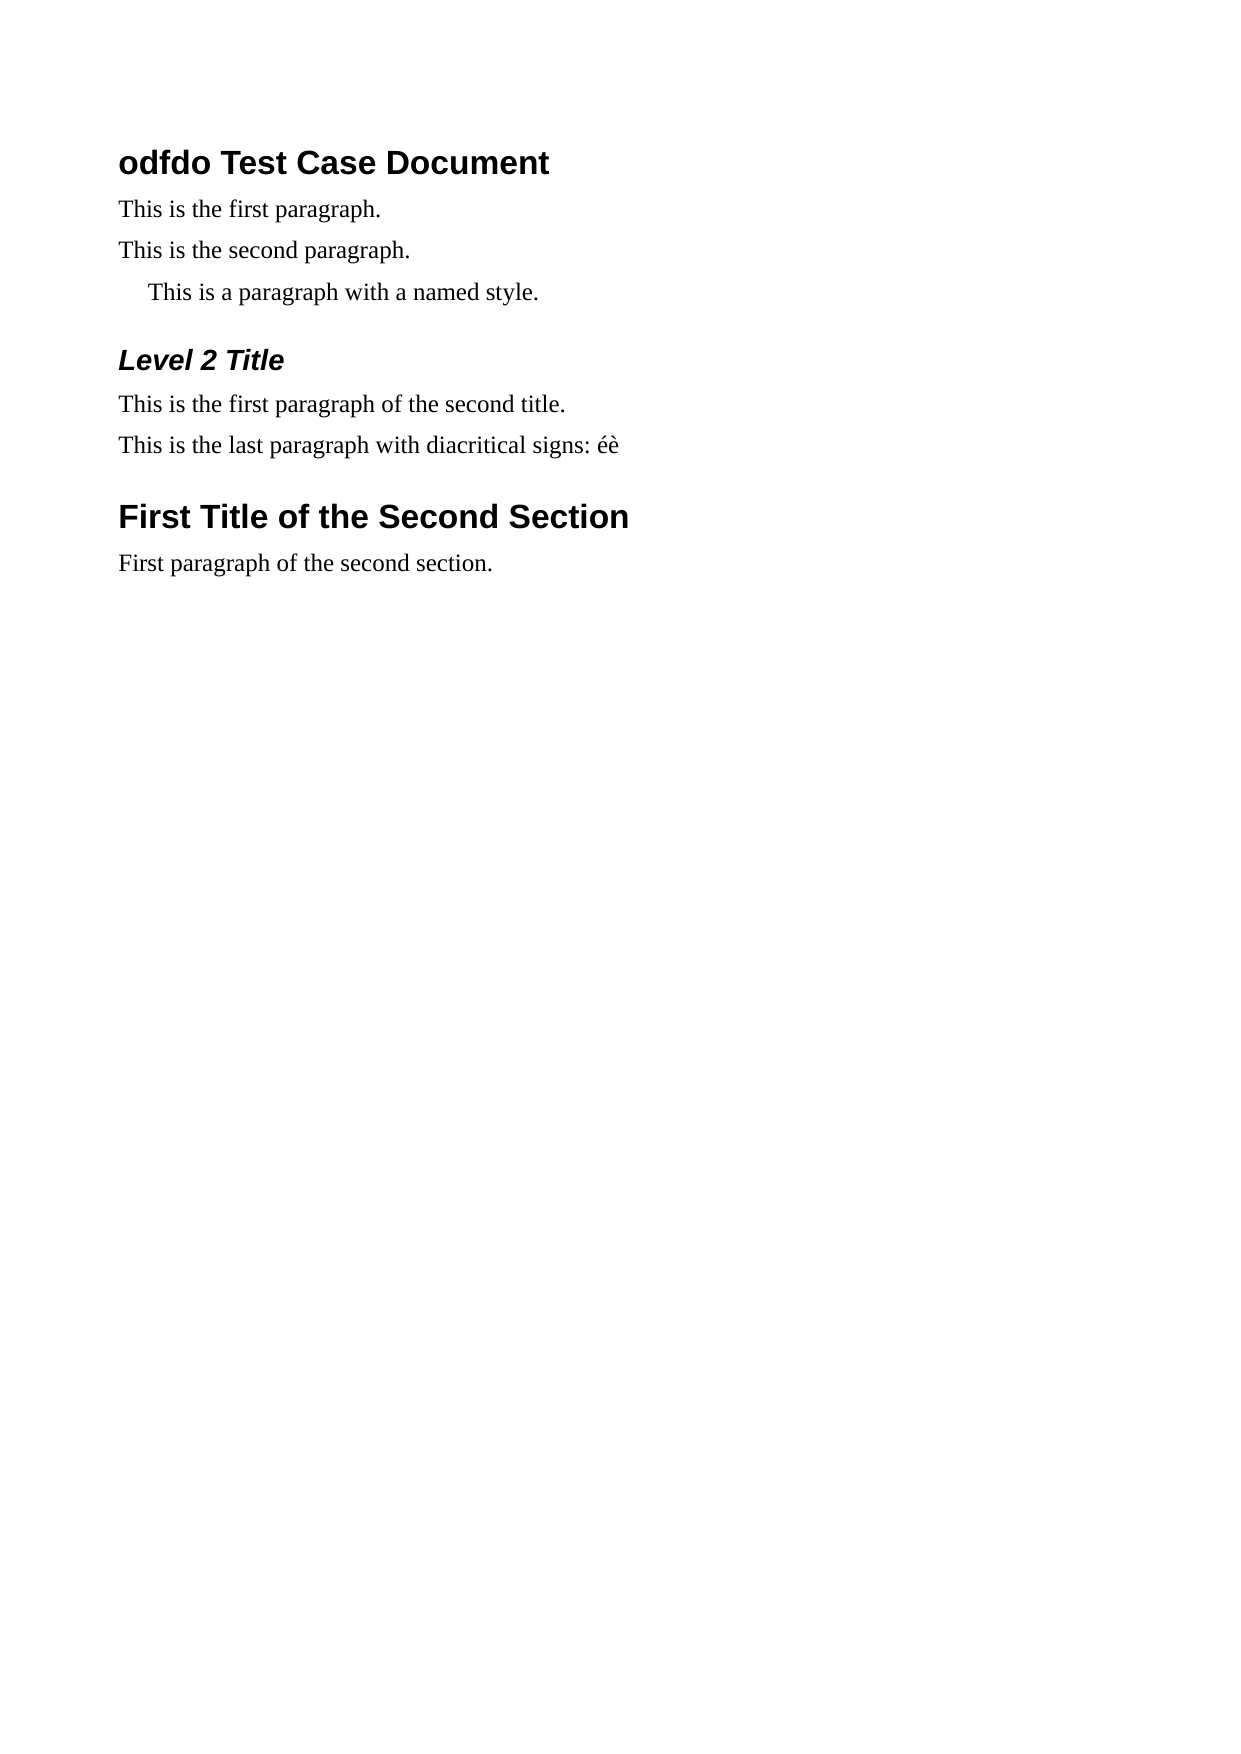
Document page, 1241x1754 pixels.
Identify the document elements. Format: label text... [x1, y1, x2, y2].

text This is the first paragraph of the second title. [118, 389, 1122, 418]
text This is the first paragraph. [118, 194, 1122, 223]
subtitle Level 2 Title [118, 343, 1122, 377]
subtitle First Title of the Second Section [118, 497, 1122, 535]
subtitle odfdo Test Case Document [118, 143, 1122, 182]
text This is a paragraph with a named style. [148, 277, 1122, 306]
text This is the last paragraph with diacritical signs: éè [118, 430, 1122, 459]
text First paragraph of the second section. [118, 548, 1122, 576]
text This is the second paragraph. [118, 236, 1122, 264]
